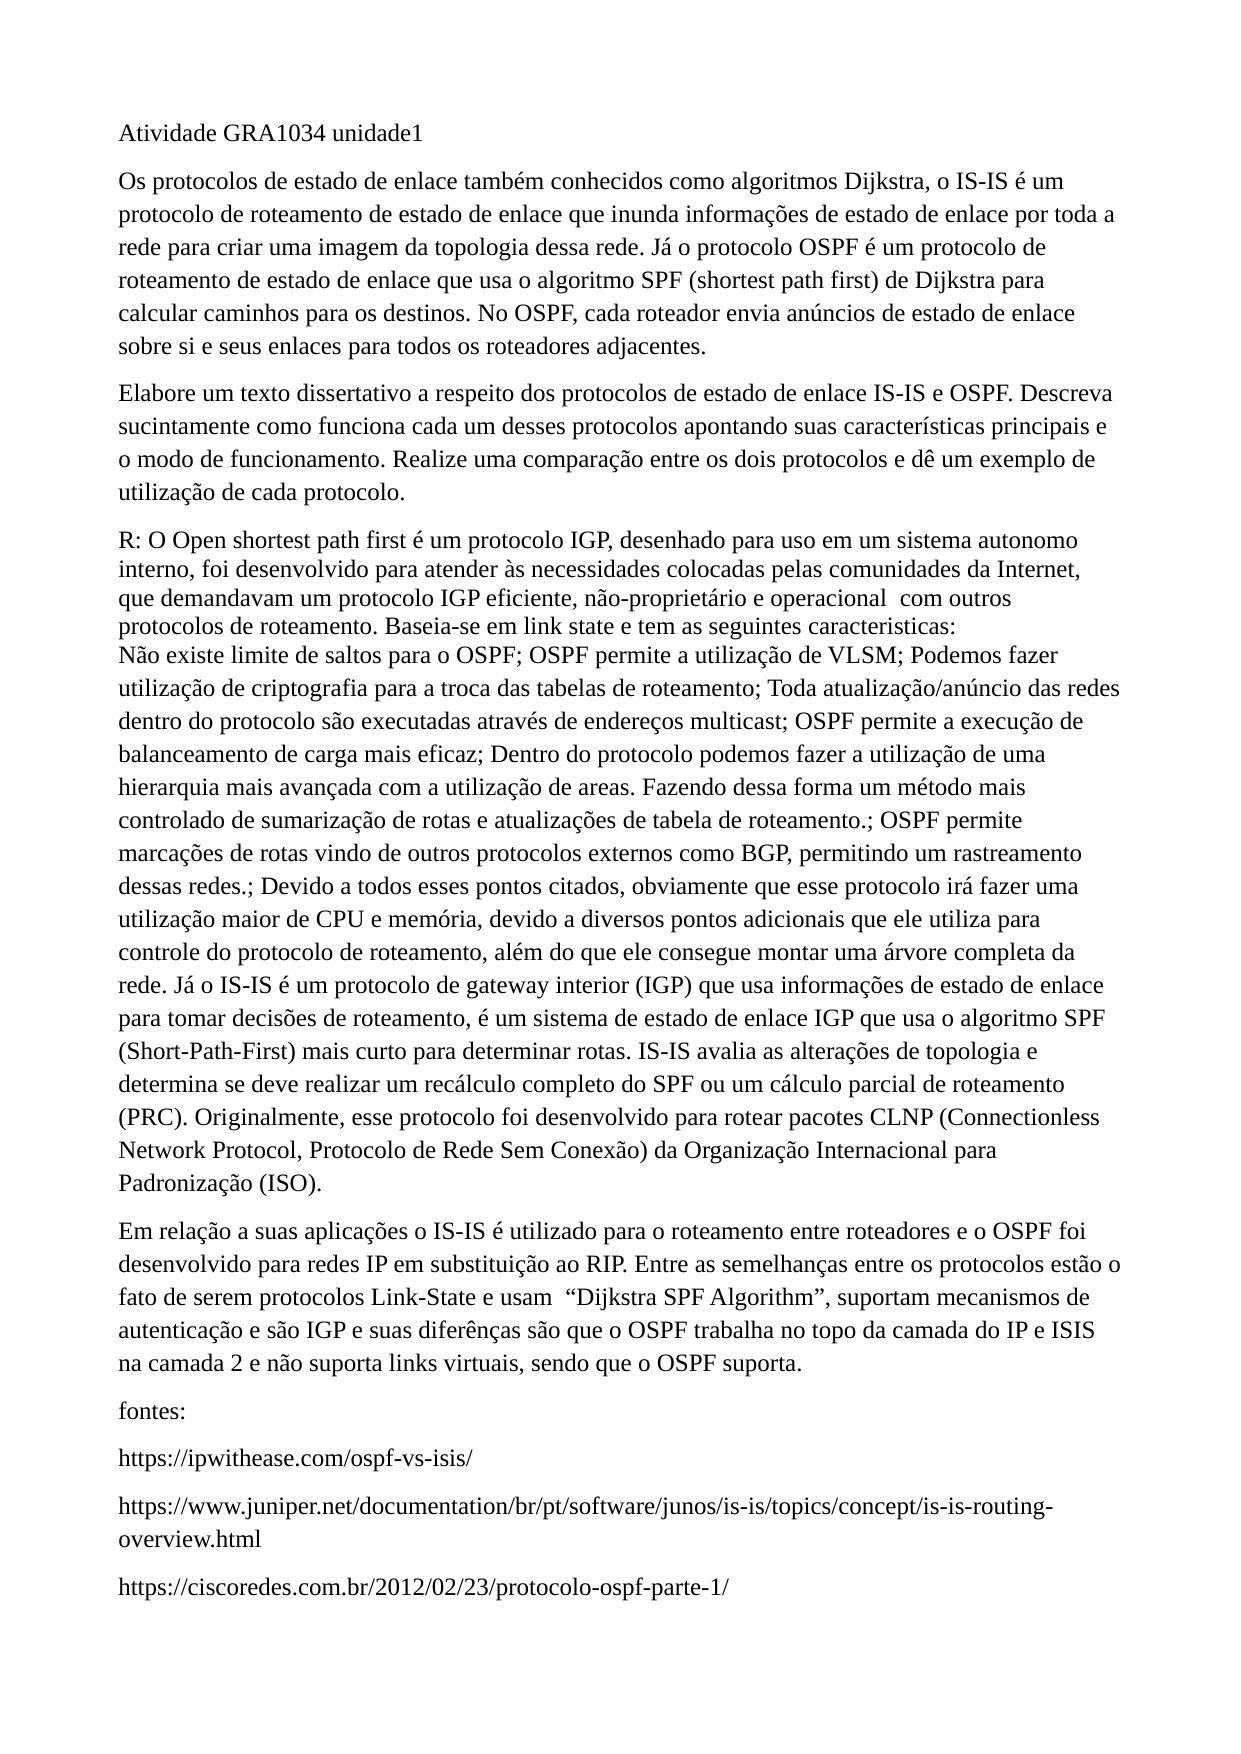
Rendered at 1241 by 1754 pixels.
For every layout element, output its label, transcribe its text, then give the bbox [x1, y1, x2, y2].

text Atividade GRA1034 unidade1 [118, 118, 1122, 147]
text Os protocolos de estado de enlace também conhecidos como algoritmos Dijkstra, o IS-IS é um protocolo de roteamento de estado de enlace que inunda informações de estado de enlace por toda a rede para criar uma imagem da topologia dessa rede. Já o protocolo OSPF é um protocolo de roteamento de estado de enlace que usa o algoritmo SPF (shortest path first) de Dijkstra para calcular caminhos para os destinos. No OSPF, cada roteador envia anúncios de estado de enlace sobre si e seus enlaces para todos os roteadores adjacentes. [118, 166, 1122, 359]
text https://ciscoredes.com.br/2012/02/23/protocolo-ospf-parte-1/ [118, 1572, 1122, 1600]
text fontes: [118, 1396, 1122, 1424]
text R: O Open shortest path first é um protocolo IGP, desenhado para uso em um sistema autonomo interno, foi desenvolvido para atender às necessidades colocadas pelas comunidades da Internet, que demandavam um protocolo IGP eficiente, não-proprietário e operacional com outros protocolos de roteamento. Baseia-se em link state e tem as seguintes caracteristicas: [118, 525, 1122, 640]
text https://www.juniper.net/documentation/br/pt/software/junos/is-is/topics/concept/is-is-routing-overview.html [118, 1491, 1122, 1553]
text https://ipwithease.com/ospf-vs-isis/ [118, 1443, 1122, 1472]
text Não existe limite de saltos para o OSPF; OSPF permite a utilização de VLSM; Podemos fazer utilização de criptografia para a troca das tabelas de roteamento; Toda atualização/anúncio das redes dentro do protocolo são executadas através de endereços multicast; OSPF permite a execução de balanceamento de carga mais eficaz; Dentro do protocolo podemos fazer a utilização de uma hierarquia mais avançada com a utilização de areas. Fazendo dessa forma um método mais controlado de sumarização de rotas e atualizações de tabela de roteamento.; OSPF permite marcações de rotas vindo de outros protocolos externos como BGP, permitindo um rastreamento dessas redes.; Devido a todos esses pontos citados, obviamente que esse protocolo irá fazer uma utilização maior de CPU e memória, devido a diversos pontos adicionais que ele utiliza para controle do protocolo de roteamento, além do que ele consegue montar uma árvore completa da rede. Já o IS-IS é um protocolo de gateway interior (IGP) que usa informações de estado de enlace para tomar decisões de roteamento, é um sistema de estado de enlace IGP que usa o algoritmo SPF (Short-Path-First) mais curto para determinar rotas. IS-IS avalia as alterações de topologia e determina se deve realizar um recálculo completo do SPF ou um cálculo parcial de roteamento (PRC). Originalmente, esse protocolo foi desenvolvido para rotear pacotes CLNP (Connectionless Network Protocol, Protocolo de Rede Sem Conexão) da Organização Internacional para Padronização (ISO). [118, 640, 1122, 1197]
text Elabore um texto dissertativo a respeito dos protocolos de estado de enlace IS-IS e OSPF. Descreva sucintamente como funciona cada um desses protocolos apontando suas características principais e o modo de funcionamento. Realize uma comparação entre os dois protocolos e dê um exemplo de utilização de cada protocolo. [118, 378, 1122, 506]
text Em relação a suas aplicações o IS-IS é utilizado para o roteamento entre roteadores e o OSPF foi desenvolvido para redes IP em substituição ao RIP. Entre as semelhanças entre os protocolos estão o fato de serem protocolos Link-State e usam “Dijkstra SPF Algorithm”, suportam mecanismos de autenticação e são IGP e suas diferênças são que o OSPF trabalha no topo da camada do IP e ISIS na camada 2 e não suporta links virtuais, sendo que o OSPF suporta. [118, 1216, 1122, 1377]
